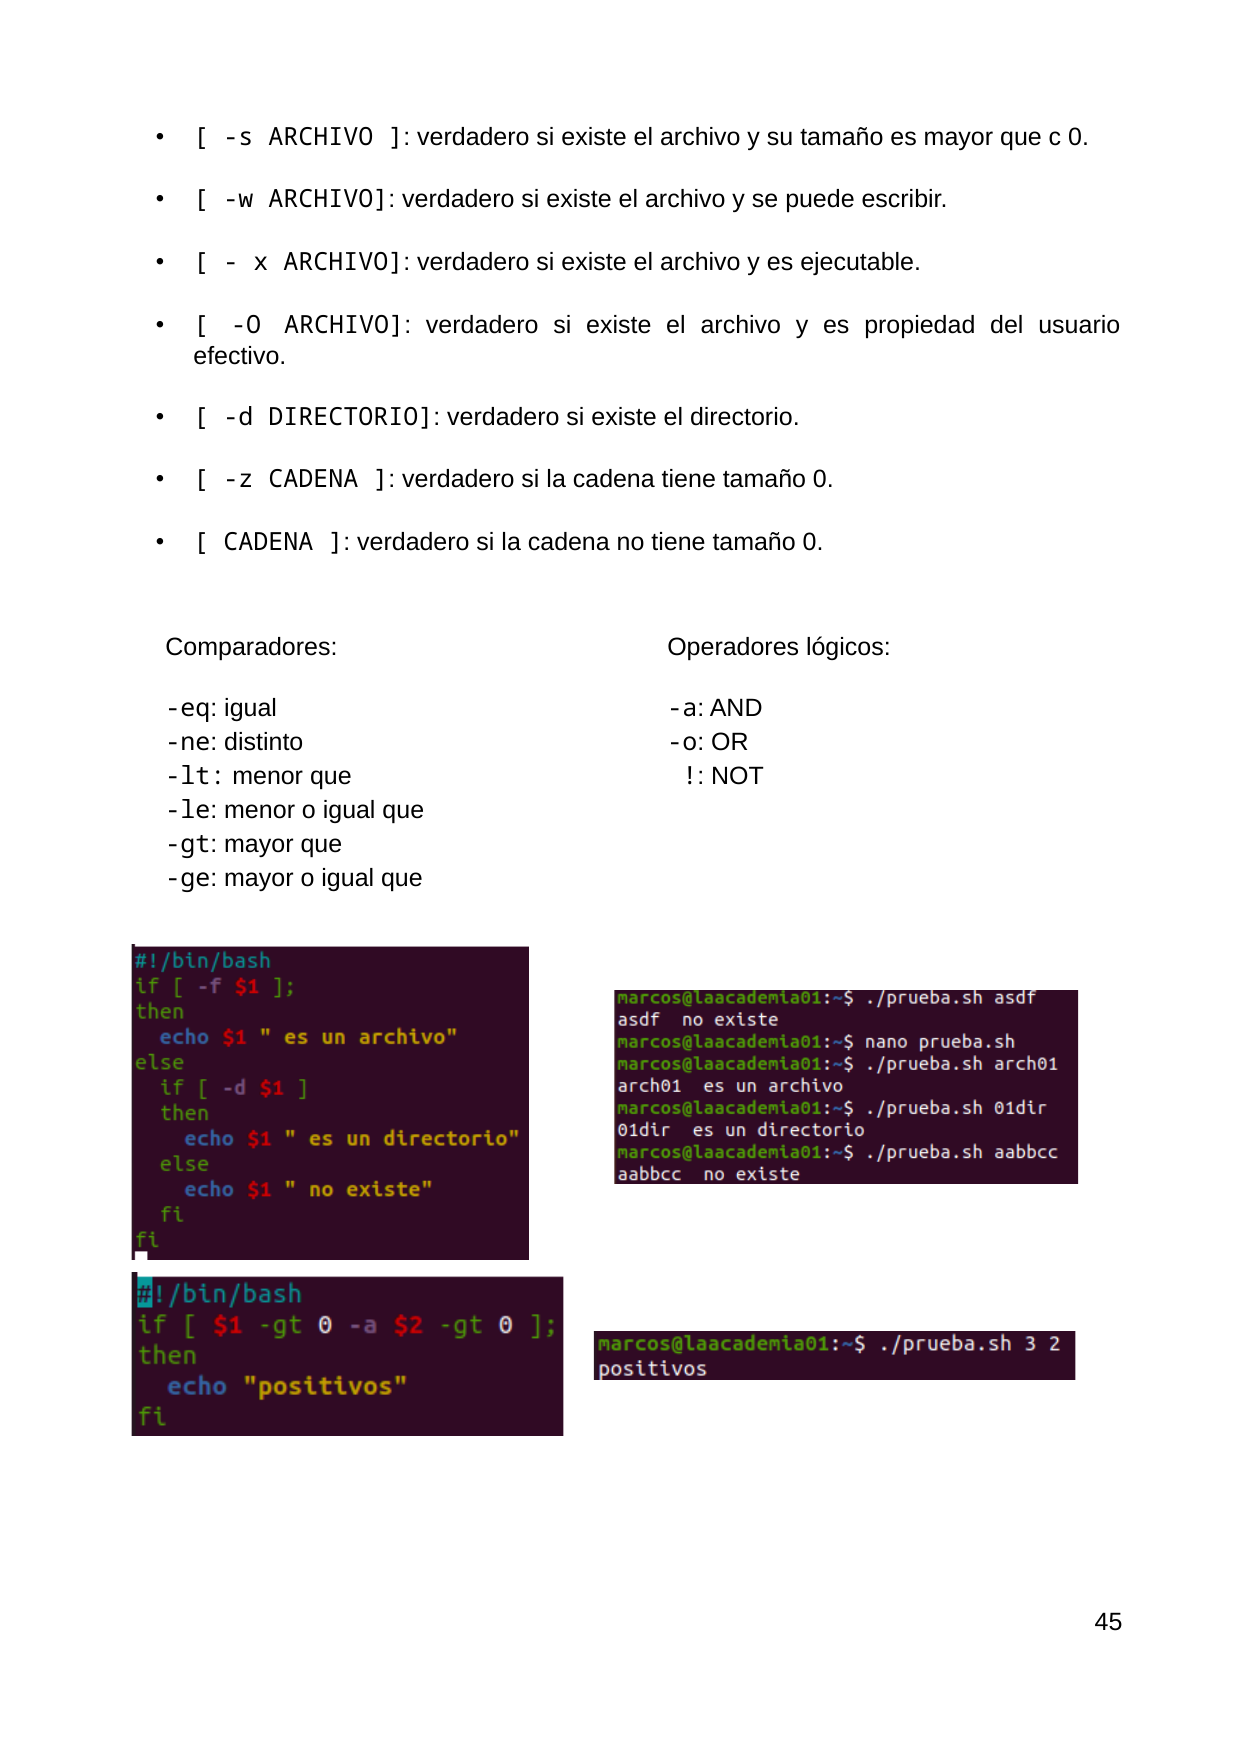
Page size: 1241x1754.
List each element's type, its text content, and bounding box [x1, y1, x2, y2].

list [ -O ARCHIVO]: verdadero si existe el archivo y es propiedad del usuario efectivo. [156, 307, 1122, 369]
picture [131, 1272, 564, 1436]
list [ -w ARCHIVO]: verdadero si existe el archivo y se puede escribir. [156, 181, 1122, 215]
list [ CADENA ]: verdadero si la cadena no tiene tamaño 0. [156, 524, 1122, 558]
list [ -z CADENA ]: verdadero si la cadena tiene tamaño 0. [156, 461, 1122, 495]
table_header Comparadores: -eq: igual -ne: distinto -lt: menor que -le: menor o igual que -gt: mayor que -ge: mayor o igual que [118, 626, 620, 899]
picture [614, 990, 1079, 1184]
list [ -s ARCHIVO ]: verdadero si existe el archivo y su tamaño es mayor que c 0. [156, 118, 1122, 152]
list [ -d DIRECTORIO]: verdadero si existe el directorio. [156, 398, 1122, 432]
list [ - x ARCHIVO]: verdadero si existe el archivo y es ejecutable. [156, 244, 1122, 278]
picture [593, 1331, 1076, 1380]
picture [131, 944, 529, 1260]
table_header Operadores lógicos: -a: AND -o: OR !: NOT [620, 626, 1122, 899]
